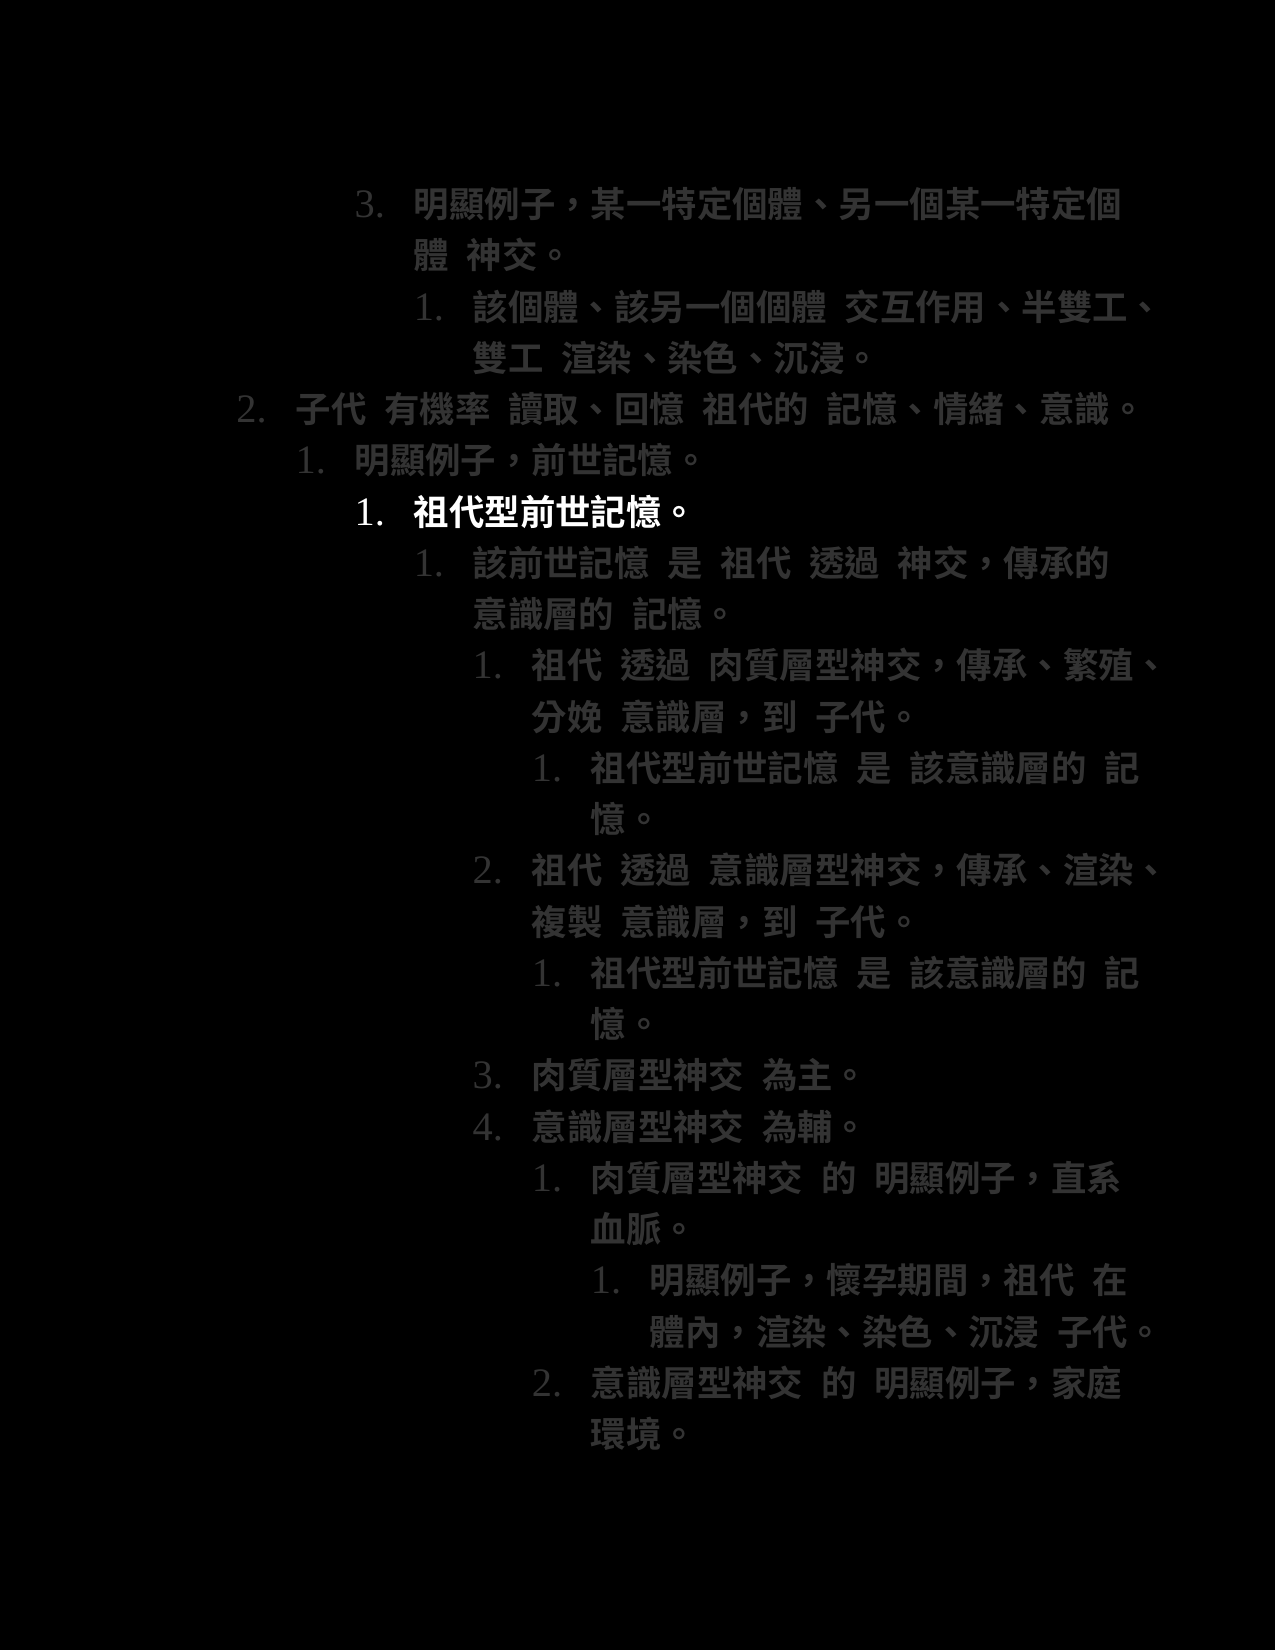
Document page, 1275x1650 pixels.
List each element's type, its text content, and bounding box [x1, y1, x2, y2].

list 該個體、該另一個個體 交互作用、半雙工、雙工 渲染、染色、沉浸。 [413, 279, 1157, 381]
list 肉質層型神交 的 明顯例子，直系血脈。 [532, 1150, 1157, 1253]
list 意識層型神交 的 明顯例子，家庭環境。 [532, 1355, 1157, 1458]
list 意識層型神交 為輔。 [472, 1099, 1157, 1150]
list 祖代型前世記憶 是 該意識層的 記憶。 [532, 945, 1157, 1048]
list 明顯例子，前世記憶。 [295, 433, 1157, 484]
list 該前世記憶 是 祖代 透過 神交，傳承的 意識層的 記憶。 [413, 535, 1157, 638]
list 明顯例子，某一特定個體、另一個某一特定個體 神交。 [354, 176, 1157, 279]
list 祖代 透過 意識層型神交，傳承、渲染、複製 意識層，到 子代。 [472, 843, 1157, 945]
list 祖代 透過 肉質層型神交，傳承、繁殖、分娩 意識層，到 子代。 [472, 638, 1157, 740]
list 祖代型前世記憶 是 該意識層的 記憶。 [532, 740, 1157, 843]
list 子代 有機率 讀取、回憶 祖代的 記憶、情緒、意識。 [236, 381, 1157, 433]
list 祖代型前世記憶。 [354, 484, 1157, 535]
list 明顯例子，懷孕期間，祖代 在體內，渲染、染色、沉浸 子代。 [591, 1253, 1157, 1355]
list 肉質層型神交 為主。 [472, 1048, 1157, 1099]
